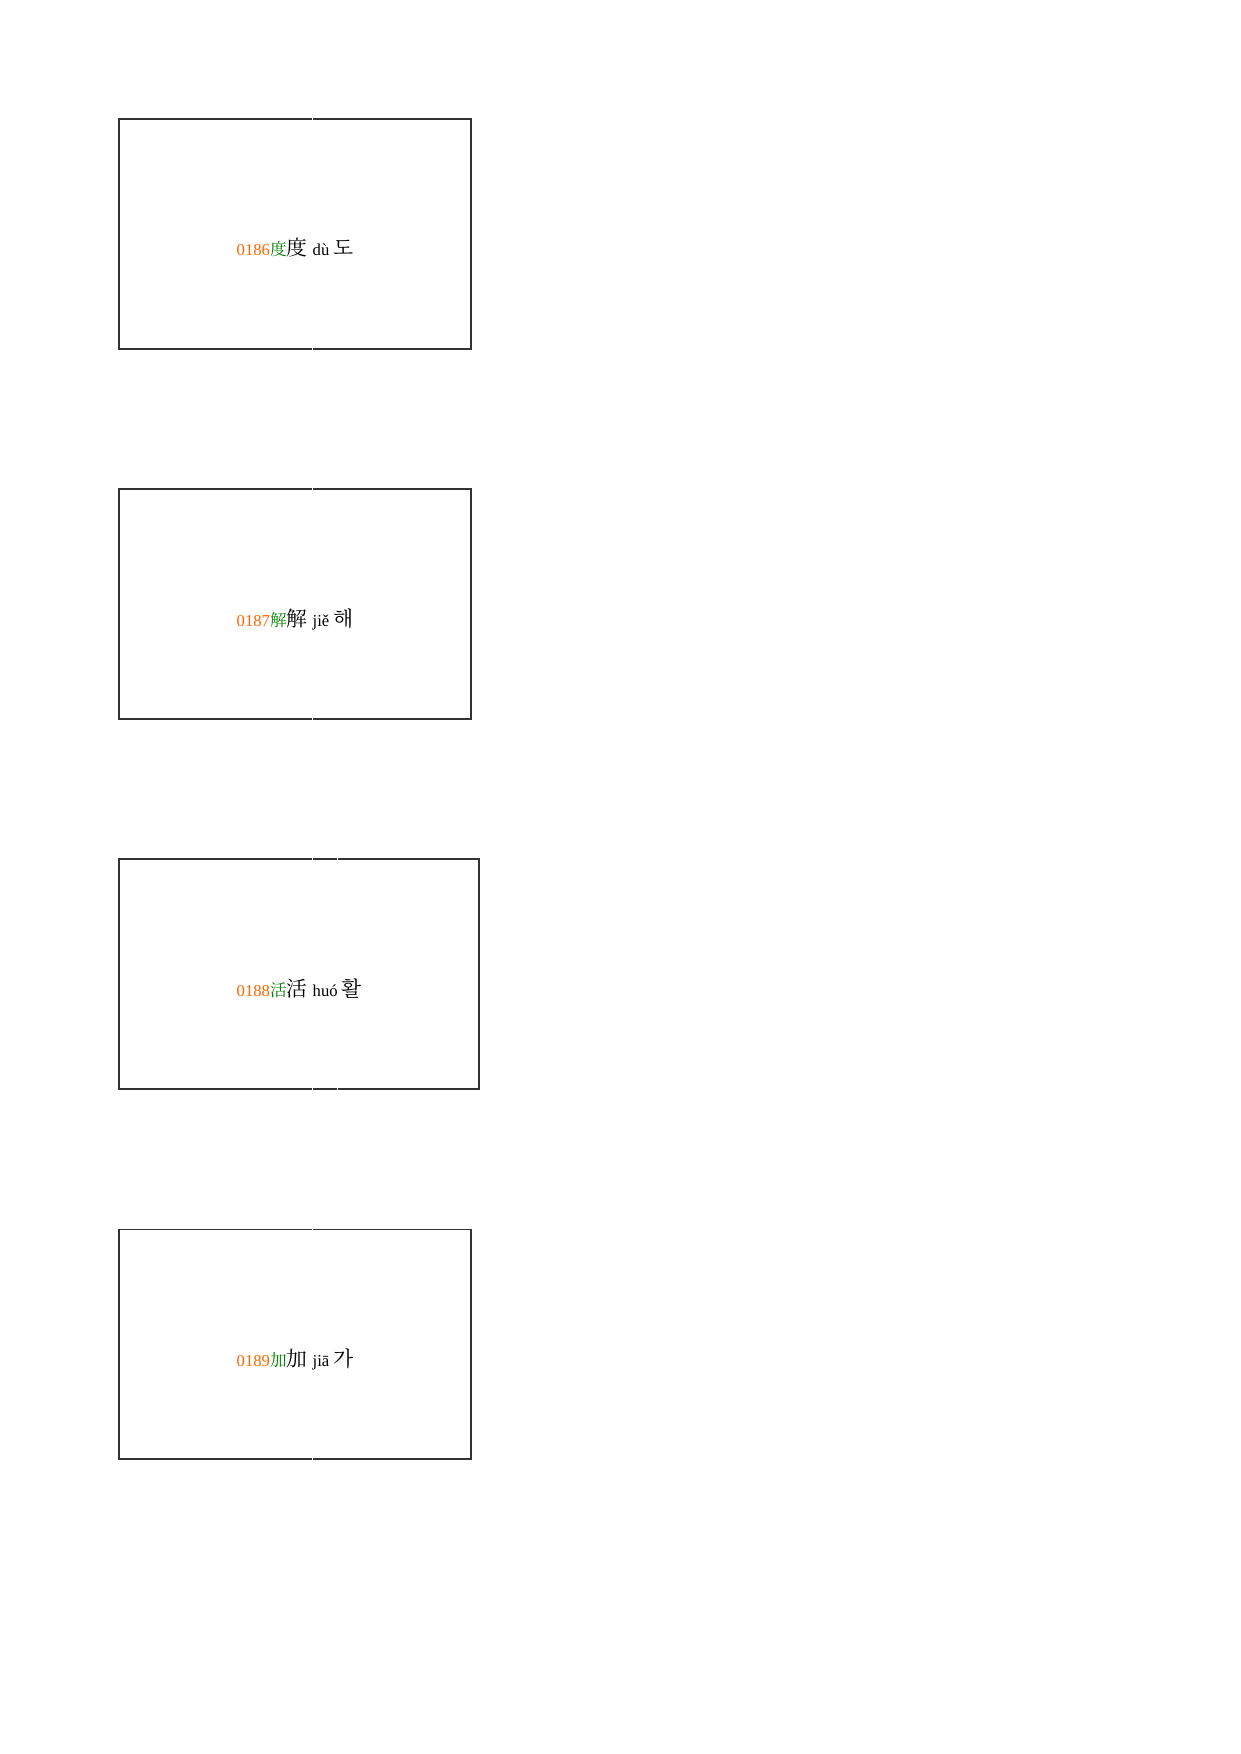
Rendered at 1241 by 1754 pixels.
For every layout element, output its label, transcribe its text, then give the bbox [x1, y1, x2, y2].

text [472, 1228, 1122, 1460]
text [472, 118, 1122, 349]
text 0186度度 dù 도 [120, 119, 470, 349]
text [480, 858, 1122, 1090]
text 0188活活 huó 활 [120, 859, 478, 1089]
text 0187解解 jiě 해 [120, 489, 470, 719]
text 0189加加 jiā 가 [120, 1230, 470, 1459]
text [472, 488, 1122, 719]
